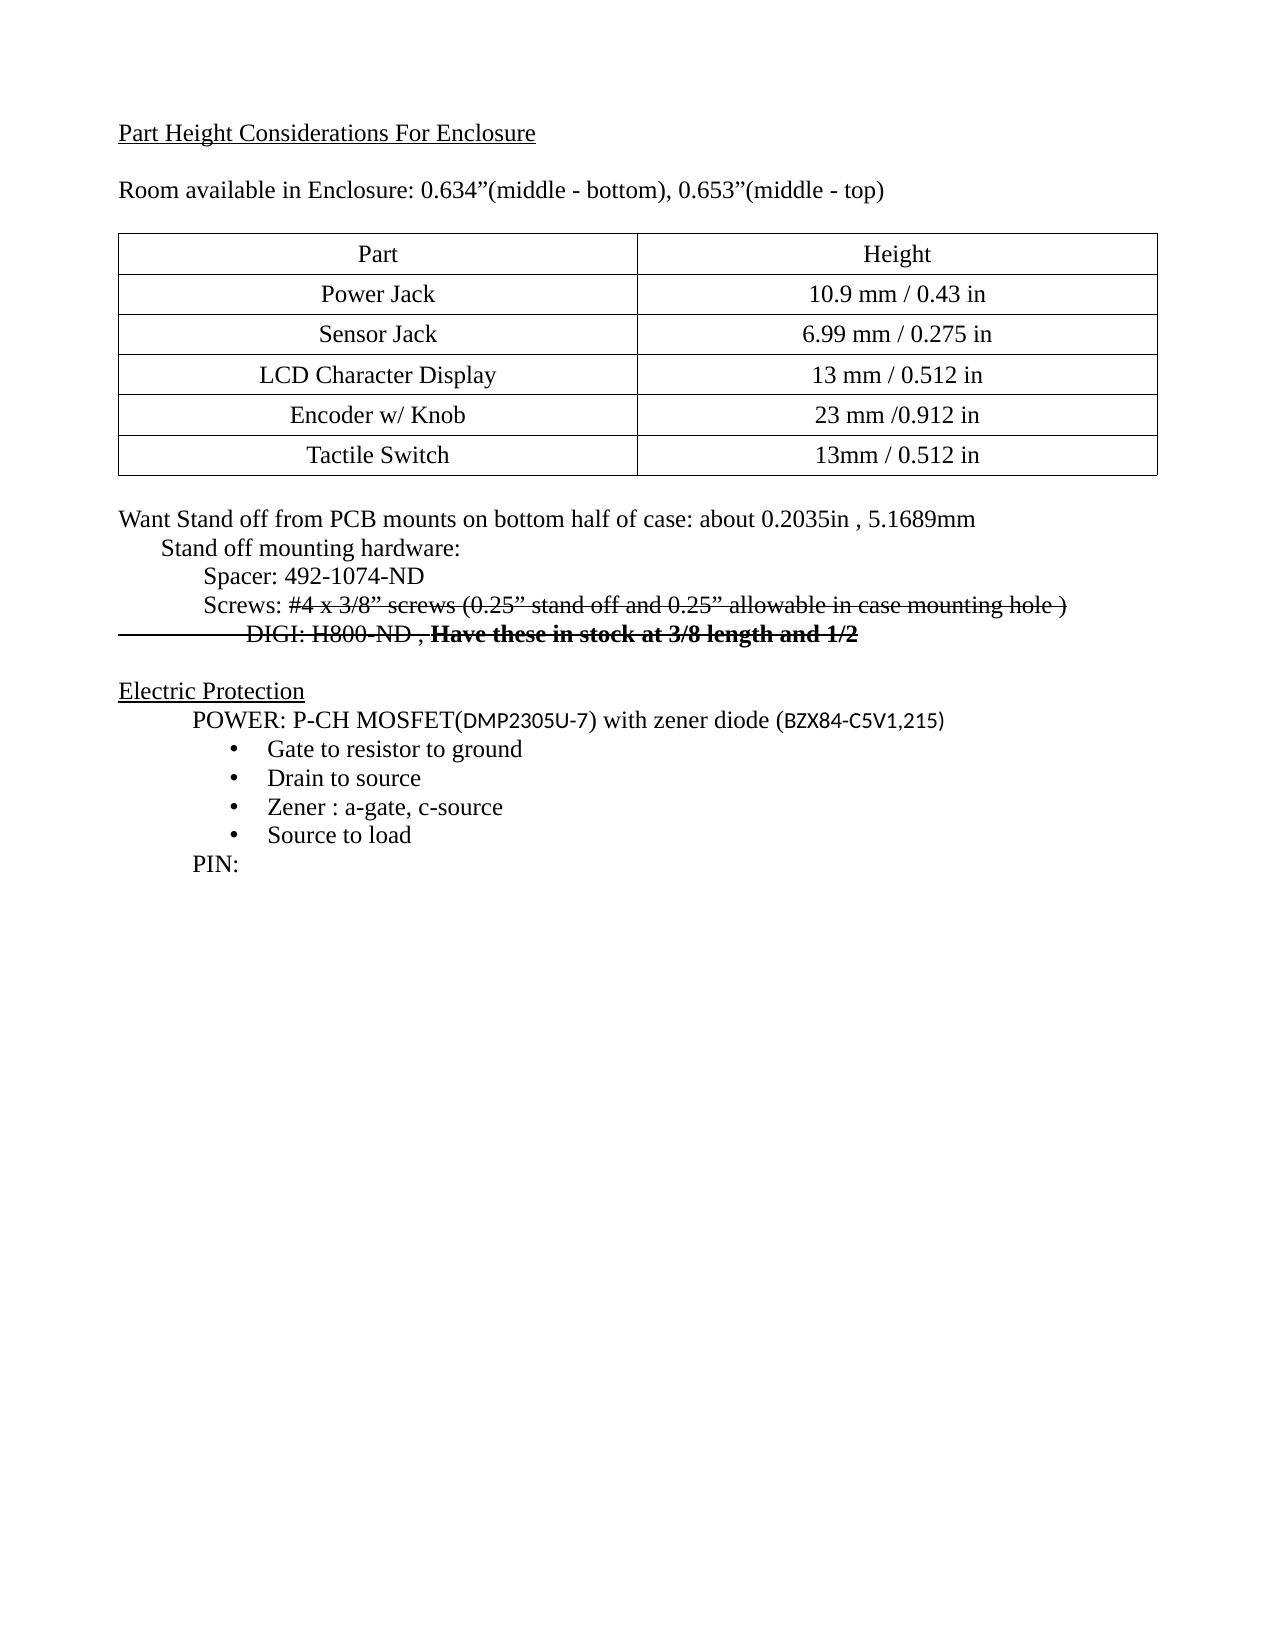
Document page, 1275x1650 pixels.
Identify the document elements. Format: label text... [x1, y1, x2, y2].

table_cell 23 mm /0.912 in [638, 395, 1157, 435]
table_cell 6.99 mm / 0.275 in [638, 315, 1157, 354]
text Part Height Considerations For Enclosure [118, 118, 1157, 147]
text Stand off mounting hardware: [118, 533, 1157, 561]
text Spacer: 492-1074-ND [118, 561, 1157, 590]
table_cell Sensor Jack [119, 315, 637, 354]
table_cell 13mm / 0.512 in [638, 436, 1157, 475]
text Want Stand off from PCB mounts on bottom half of case: about 0.2035in , 5.1689mm [118, 504, 1157, 533]
list Source to load [229, 820, 1157, 849]
text Electric Protection [118, 676, 1157, 705]
list Gate to resistor to ground [229, 734, 1157, 763]
table_cell 13 mm / 0.512 in [638, 355, 1157, 394]
text Room available in Enclosure: 0.634”(middle - bottom), 0.653”(middle - top) [118, 176, 1157, 204]
table_cell Encoder w/ Knob [119, 395, 637, 435]
table_header Height [638, 234, 1157, 273]
table_cell 10.9 mm / 0.43 in [638, 275, 1157, 314]
list Zener : a-gate, c-source [229, 792, 1157, 820]
table_cell Tactile Switch [119, 436, 637, 475]
text POWER: P-CH MOSFET(DMP2305U-7) with zener diode (BZX84-C5V1,215) [192, 705, 1157, 734]
text Screws: #4 x 3/8” screws (0.25” stand off and 0.25” allowable in case mounting hole ) [118, 590, 1157, 619]
list Drain to source [229, 763, 1157, 792]
table_header Part [119, 234, 637, 273]
table_cell Power Jack [119, 275, 637, 314]
text DIGI: H800-ND , Have these in stock at 3/8 length and 1/2 [118, 619, 1157, 648]
text PIN: [192, 849, 1157, 878]
table_cell LCD Character Display [119, 355, 637, 394]
